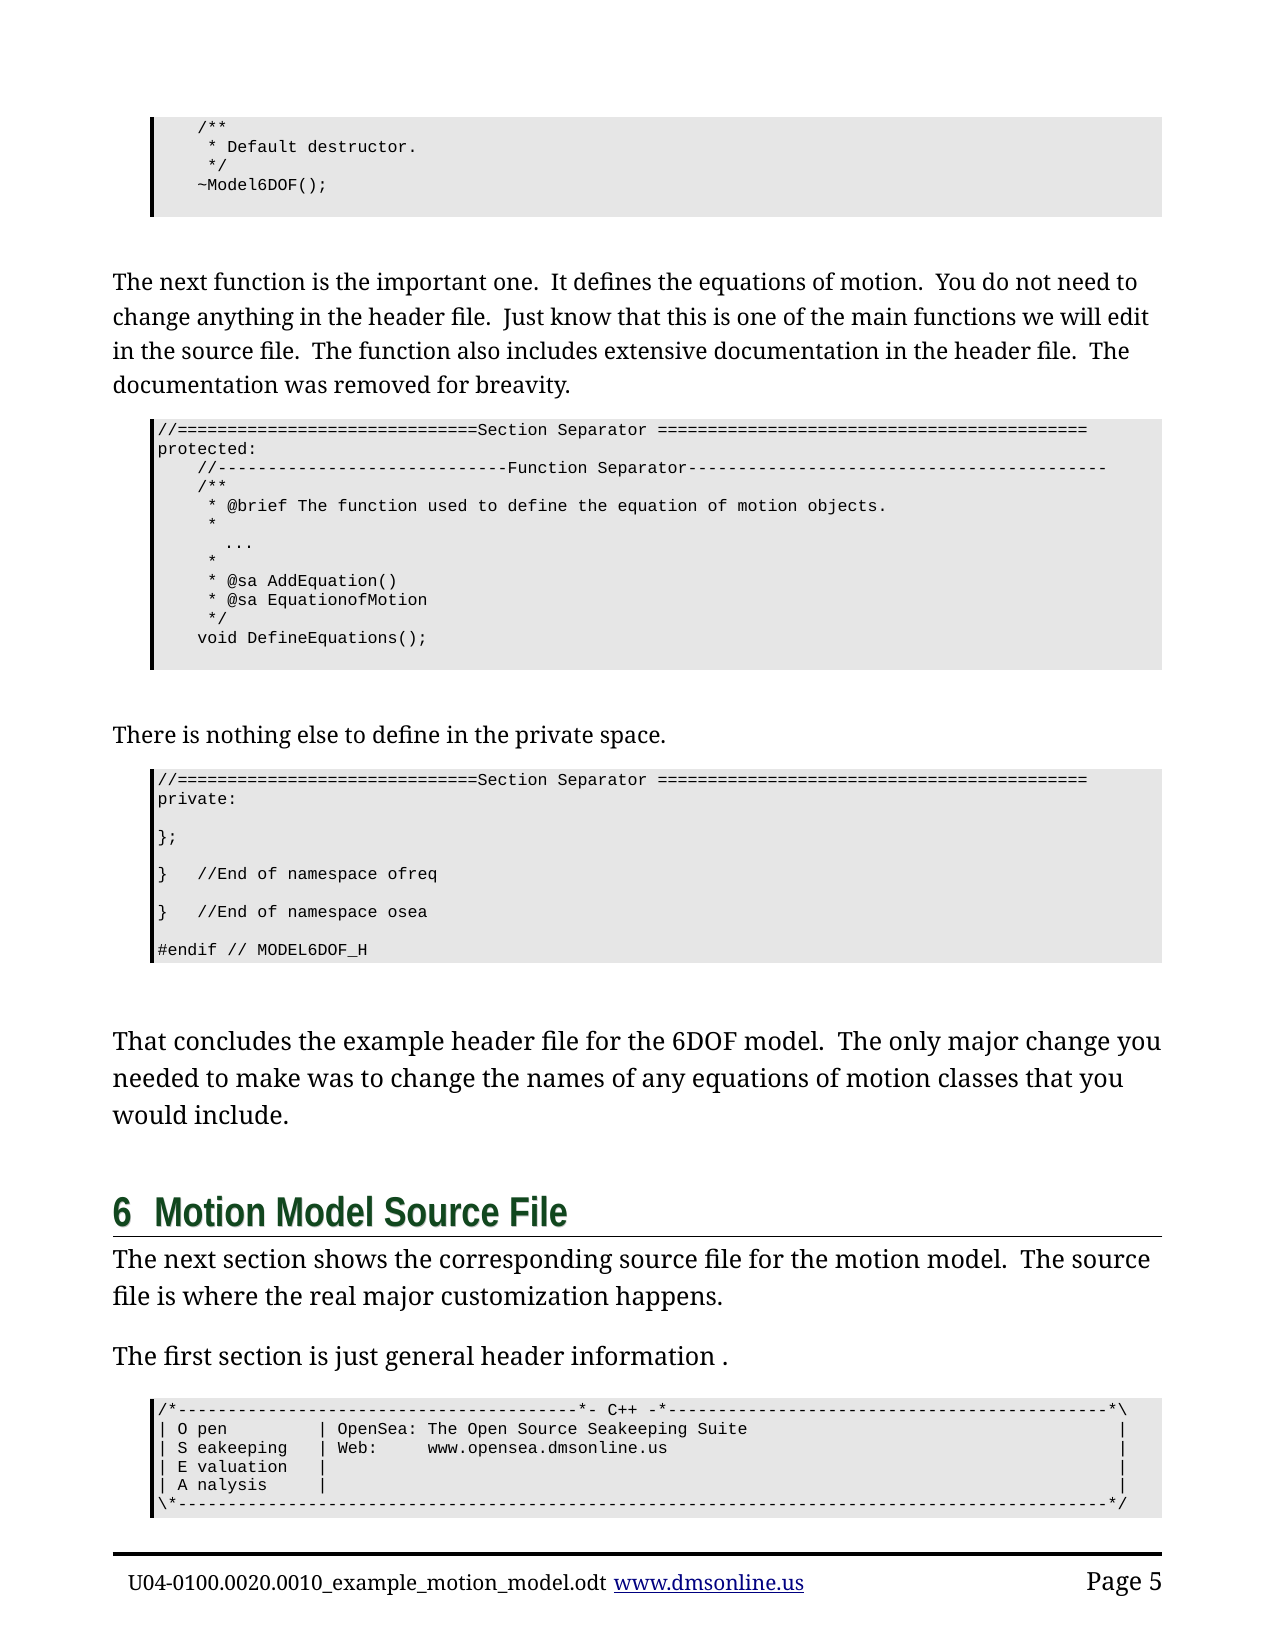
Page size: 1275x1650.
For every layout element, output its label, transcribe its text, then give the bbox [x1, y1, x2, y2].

text * @sa AddEquation() [154, 573, 1162, 591]
text * [154, 516, 1162, 535]
text //==============================Section Separator =========================================== [154, 419, 1162, 441]
text /*----------------------------------------*- C++ -*--------------------------------------------*\ [150, 1398, 1162, 1420]
text #endif // MODEL6DOF_H [154, 941, 1162, 963]
text void DefineEquations(); [154, 629, 1162, 648]
text | A nalysis | | [154, 1477, 1162, 1496]
text \*---------------------------------------------------------------------------------------------*/ [154, 1496, 1162, 1518]
text /** [154, 117, 1162, 138]
text | O pen | OpenSea: The Open Source Seakeeping Suite | [154, 1420, 1162, 1439]
text | E valuation | | [154, 1458, 1162, 1477]
text ... [154, 535, 1162, 554]
subtitle Motion Model Source File [112, 1188, 1162, 1237]
text * @brief The function used to define the equation of motion objects. [154, 497, 1162, 516]
text //-----------------------------Function Separator------------------------------------------ [154, 459, 1162, 478]
text */ [154, 610, 1162, 629]
text There is nothing else to define in the private space. [112, 719, 1162, 751]
text } //End of namespace ofreq [154, 866, 1162, 885]
text //==============================Section Separator =========================================== [154, 769, 1162, 791]
text */ [154, 157, 1162, 176]
text } //End of namespace osea [154, 904, 1162, 922]
text protected: [154, 441, 1162, 459]
text }; [154, 828, 1162, 847]
text /** [154, 478, 1162, 497]
text ~Model6DOF(); [154, 176, 1162, 195]
text The first section is just general header information . [112, 1339, 1162, 1373]
text * @sa EquationofMotion [154, 591, 1162, 610]
text * [154, 554, 1162, 573]
text * Default destructor. [154, 138, 1162, 157]
text That concludes the example header file for the 6DOF model. The only major change you needed to make was to change the names of any equations of motion classes that you would include. [112, 1023, 1162, 1132]
text The next function is the important one. It defines the equations of motion. You do not need to change anything in the header file. Just know that this is one of the main functions we will edit in the source file. The function also includes extensive documentation in the header file. The documentation was removed for breavity. [112, 266, 1162, 401]
text | S eakeeping | Web: www.opensea.dmsonline.us | [154, 1439, 1162, 1458]
text The next section shows the corresponding source file for the motion model. The source file is where the real major customization happens. [112, 1241, 1162, 1313]
text private: [154, 791, 1162, 809]
